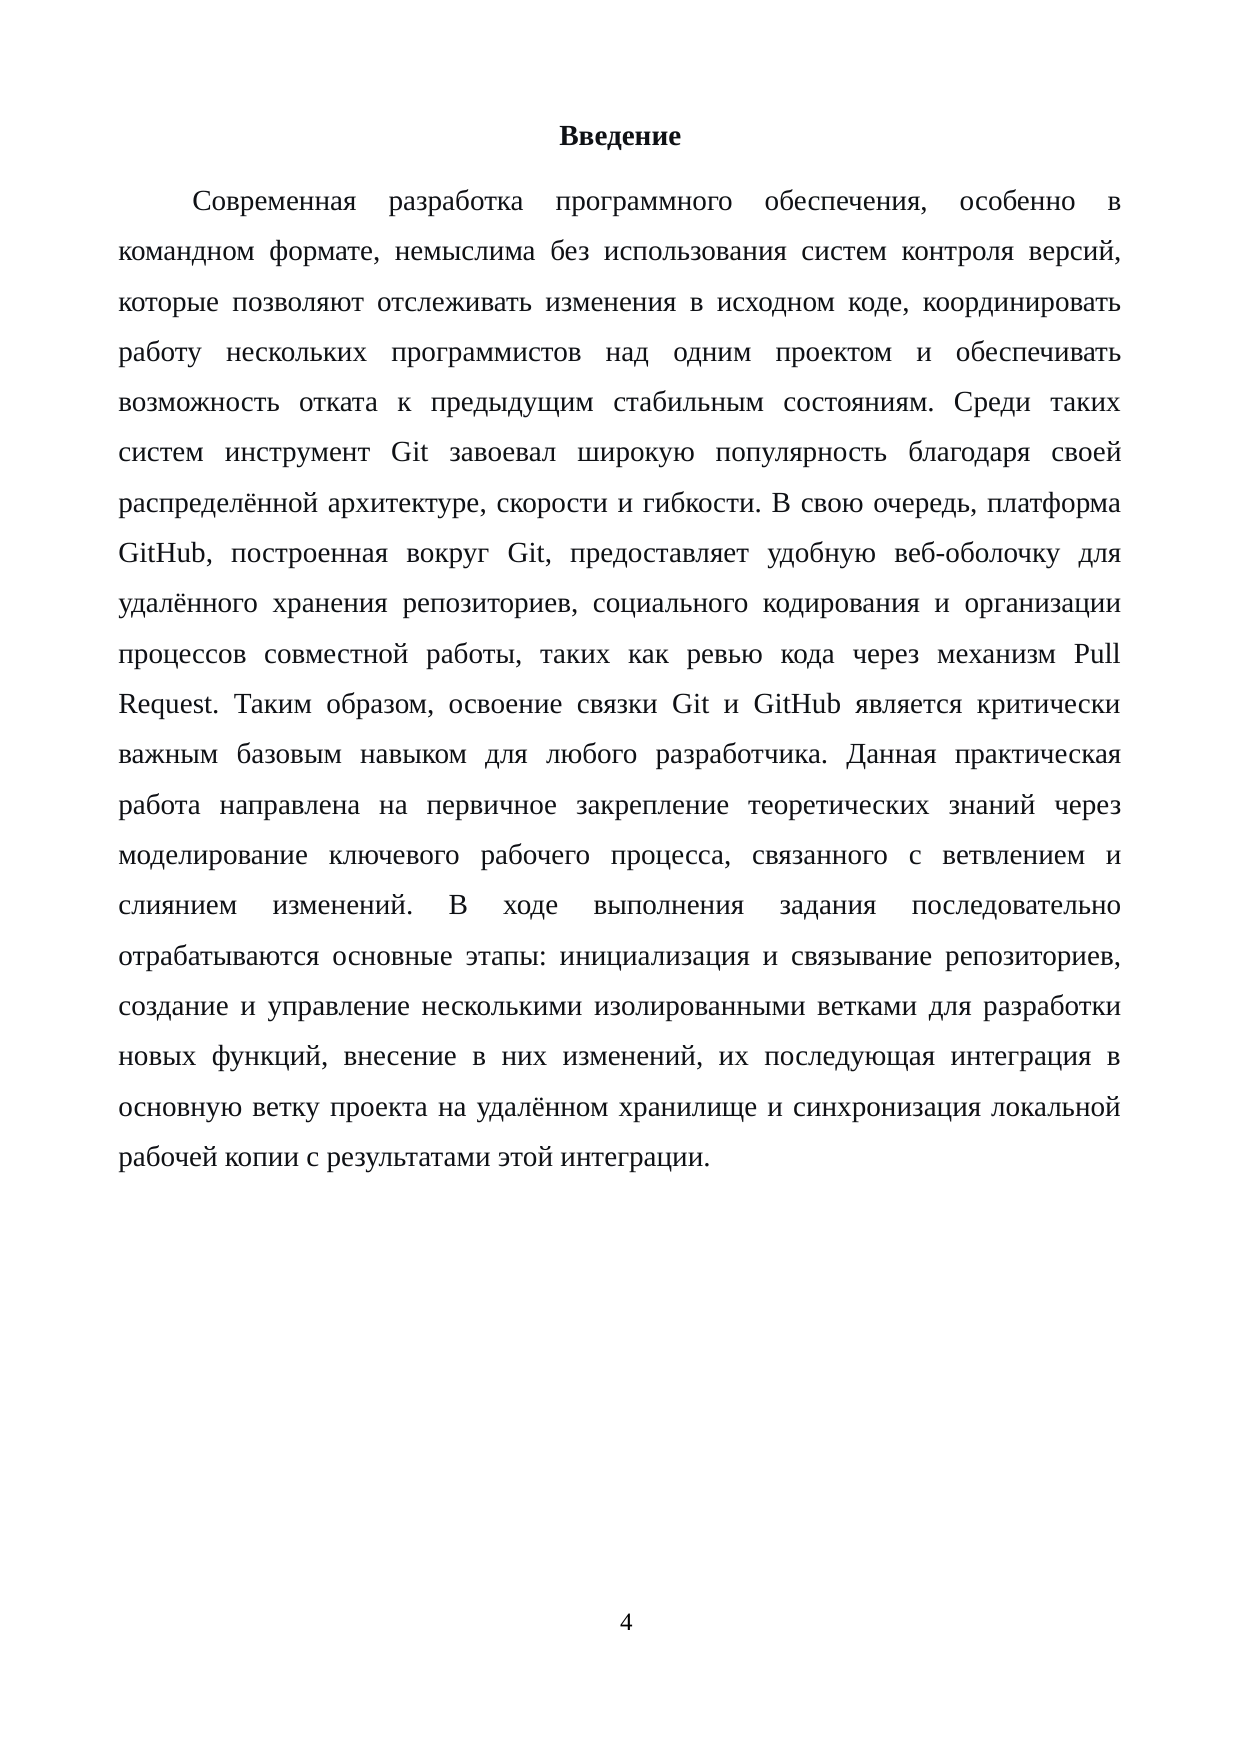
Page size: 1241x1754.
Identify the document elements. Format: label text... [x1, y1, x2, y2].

text Введение [118, 118, 1122, 152]
text Современная разработка программного обеспечения, особенно в командном формате, немыслима без использования систем контроля версий, которые позволяют отслеживать изменения в исходном коде, координировать работу нескольких программистов над одним проектом и обеспечивать возможность отката к предыдущим стабильным состояниям. Среди таких систем инструмент Git завоевал широкую популярность благодаря своей распределённой архитектуре, скорости и гибкости. В свою очередь, платформа GitHub, построенная вокруг Git, предоставляет удобную веб-оболочку для удалённого хранения репозиториев, социального кодирования и организации процессов совместной работы, таких как ревью кода через механизм Pull Request. Таким образом, освоение связки Git и GitHub является критически важным базовым навыком для любого разработчика. Данная практическая работа направлена на первичное закрепление теоретических знаний через моделирование ключевого рабочего процесса, связанного с ветвлением и слиянием изменений. В ходе выполнения задания последовательно отрабатываются основные этапы: инициализация и связывание репозиториев, создание и управление несколькими изолированными ветками для разработки новых функций, внесение в них изменений, их последующая интеграция в основную ветку проекта на удалённом хранилище и синхронизация локальной рабочей копии с результатами этой интеграции. [118, 183, 1122, 1172]
